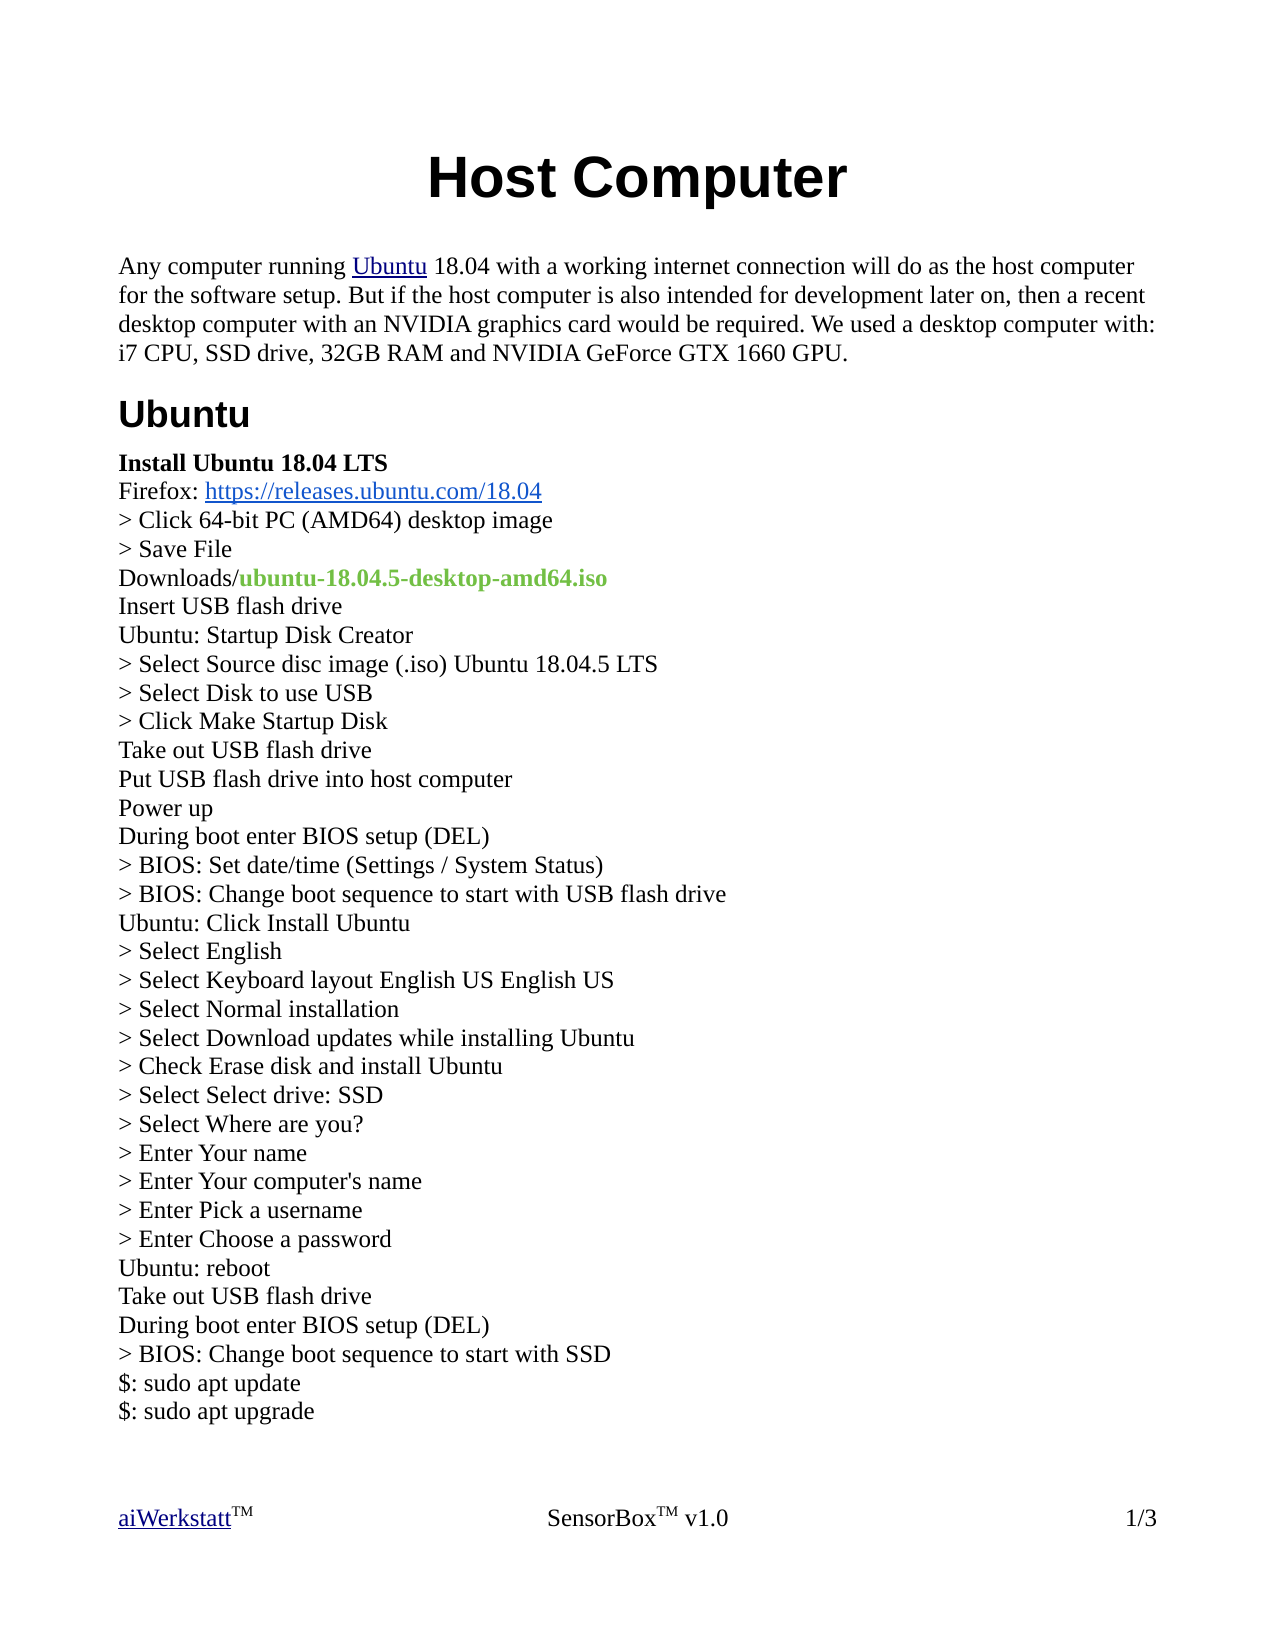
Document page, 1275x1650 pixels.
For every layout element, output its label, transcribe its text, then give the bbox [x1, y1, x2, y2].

text > Select Download updates while installing Ubuntu [118, 1023, 1157, 1051]
text > Enter Choose a password [118, 1224, 1157, 1253]
text Install Ubuntu 18.04 LTS [118, 448, 1157, 476]
text Put USB flash drive into host computer [118, 764, 1157, 793]
text > Select Source disc image (.iso) Ubuntu 18.04.5 LTS [118, 649, 1157, 678]
text > Enter Pick a username [118, 1195, 1157, 1224]
text Take out USB flash drive [118, 1281, 1157, 1310]
text Downloads/ubuntu-18.04.5-desktop-amd64.iso [118, 563, 1157, 591]
text > Check Erase disk and install Ubuntu [118, 1051, 1157, 1080]
text Ubuntu: reboot [118, 1253, 1157, 1281]
title Host Computer [118, 143, 1157, 210]
text > Click 64-bit PC (AMD64) desktop image [118, 505, 1157, 534]
text > BIOS: Change boot sequence to start with SSD [118, 1339, 1157, 1368]
text Take out USB flash drive [118, 735, 1157, 764]
text $: sudo apt update [118, 1368, 1157, 1396]
text Ubuntu: Click Install Ubuntu [118, 908, 1157, 936]
text > Select Select drive: SSD [118, 1080, 1157, 1109]
text During boot enter BIOS setup (DEL) [118, 821, 1157, 850]
text > Select English [118, 936, 1157, 965]
text Firefox: https://releases.ubuntu.com/18.04 [118, 476, 1157, 505]
text > Click Make Startup Disk [118, 706, 1157, 735]
text > BIOS: Change boot sequence to start with USB flash drive [118, 879, 1157, 908]
text Ubuntu: Startup Disk Creator [118, 620, 1157, 649]
text Insert USB flash drive [118, 591, 1157, 620]
text Power up [118, 793, 1157, 821]
text > Save File [118, 534, 1157, 563]
text During boot enter BIOS setup (DEL) [118, 1310, 1157, 1339]
text > Enter Your computer's name [118, 1166, 1157, 1195]
text $: sudo apt upgrade [118, 1396, 1157, 1425]
text > Select Disk to use USB [118, 678, 1157, 706]
subtitle Ubuntu [118, 391, 1157, 435]
text > Select Keyboard layout English US English US [118, 965, 1157, 994]
text > BIOS: Set date/time (Settings / System Status) [118, 850, 1157, 879]
text > Enter Your name [118, 1138, 1157, 1166]
text > Select Normal installation [118, 994, 1157, 1023]
text Any computer running Ubuntu 18.04 with a working internet connection will do as the host computer for the software setup. But if the host computer is also intended for development later on, then a recent desktop computer with an NVIDIA graphics card would be required. We used a desktop computer with: i7 CPU, SSD drive, 32GB RAM and NVIDIA GeForce GTX 1660 GPU. [118, 251, 1157, 366]
text > Select Where are you? [118, 1109, 1157, 1138]
